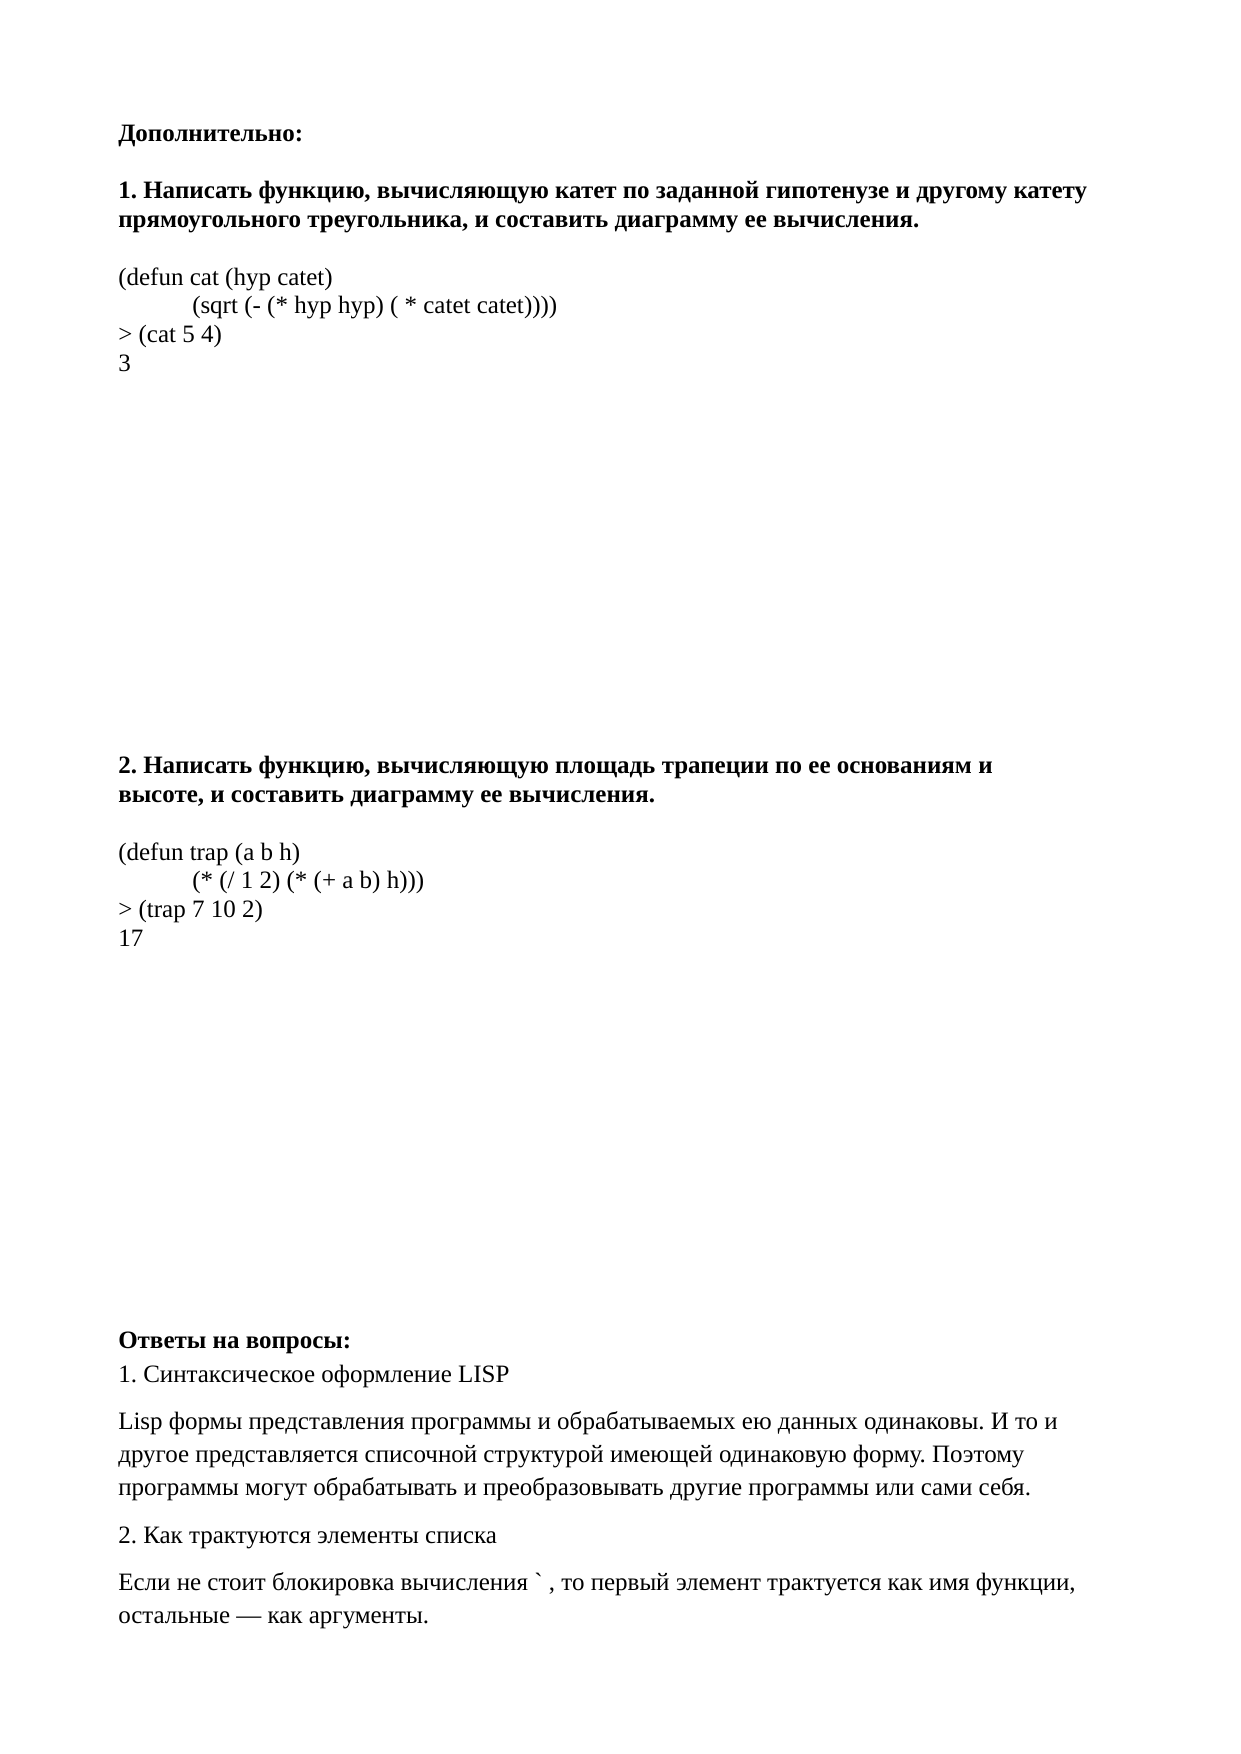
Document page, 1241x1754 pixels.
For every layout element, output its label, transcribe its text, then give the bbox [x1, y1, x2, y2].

text (defun cat (hyp catet) [118, 262, 1122, 291]
text > (cat 5 4) [118, 319, 1122, 348]
text высоте, и составить диаграмму ее вычисления. [118, 779, 1122, 808]
text Ответы на вопросы: 1. Синтаксическое оформление LISP [118, 1326, 1122, 1387]
text Lisp формы представления программы и обрабатываемых ею данных одинаковы. И то и другое представляется списочной структурой имеющей одинаковую форму. Поэтому программы могут обрабатывать и преобразовывать другие программы или сами себя. [118, 1406, 1122, 1501]
text (sqrt (- (* hyp hyp) ( * catet catet)))) [118, 291, 1122, 319]
text Если не стоит блокировка вычисления ` , то первый элемент трактуется как имя функции, остальные — как аргументы. [118, 1567, 1122, 1629]
text Дополнительно: [118, 118, 1122, 147]
text 17 [118, 923, 1122, 952]
text > (trap 7 10 2) [118, 894, 1122, 923]
text (defun trap (a b h) [118, 837, 1122, 866]
text 1. Написать функцию, вычисляющую катет по заданной гипотенузе и другому катету прямоугольного треугольника, и составить диаграмму ее вычисления. [118, 176, 1122, 233]
text (* (/ 1 2) (* (+ a b) h))) [118, 866, 1122, 894]
text 2. Как трактуются элементы списка [118, 1520, 1122, 1549]
text 2. Написать функцию, вычисляющую площадь трапеции по ее основаниям и [118, 751, 1122, 779]
text 3 [118, 348, 1122, 377]
